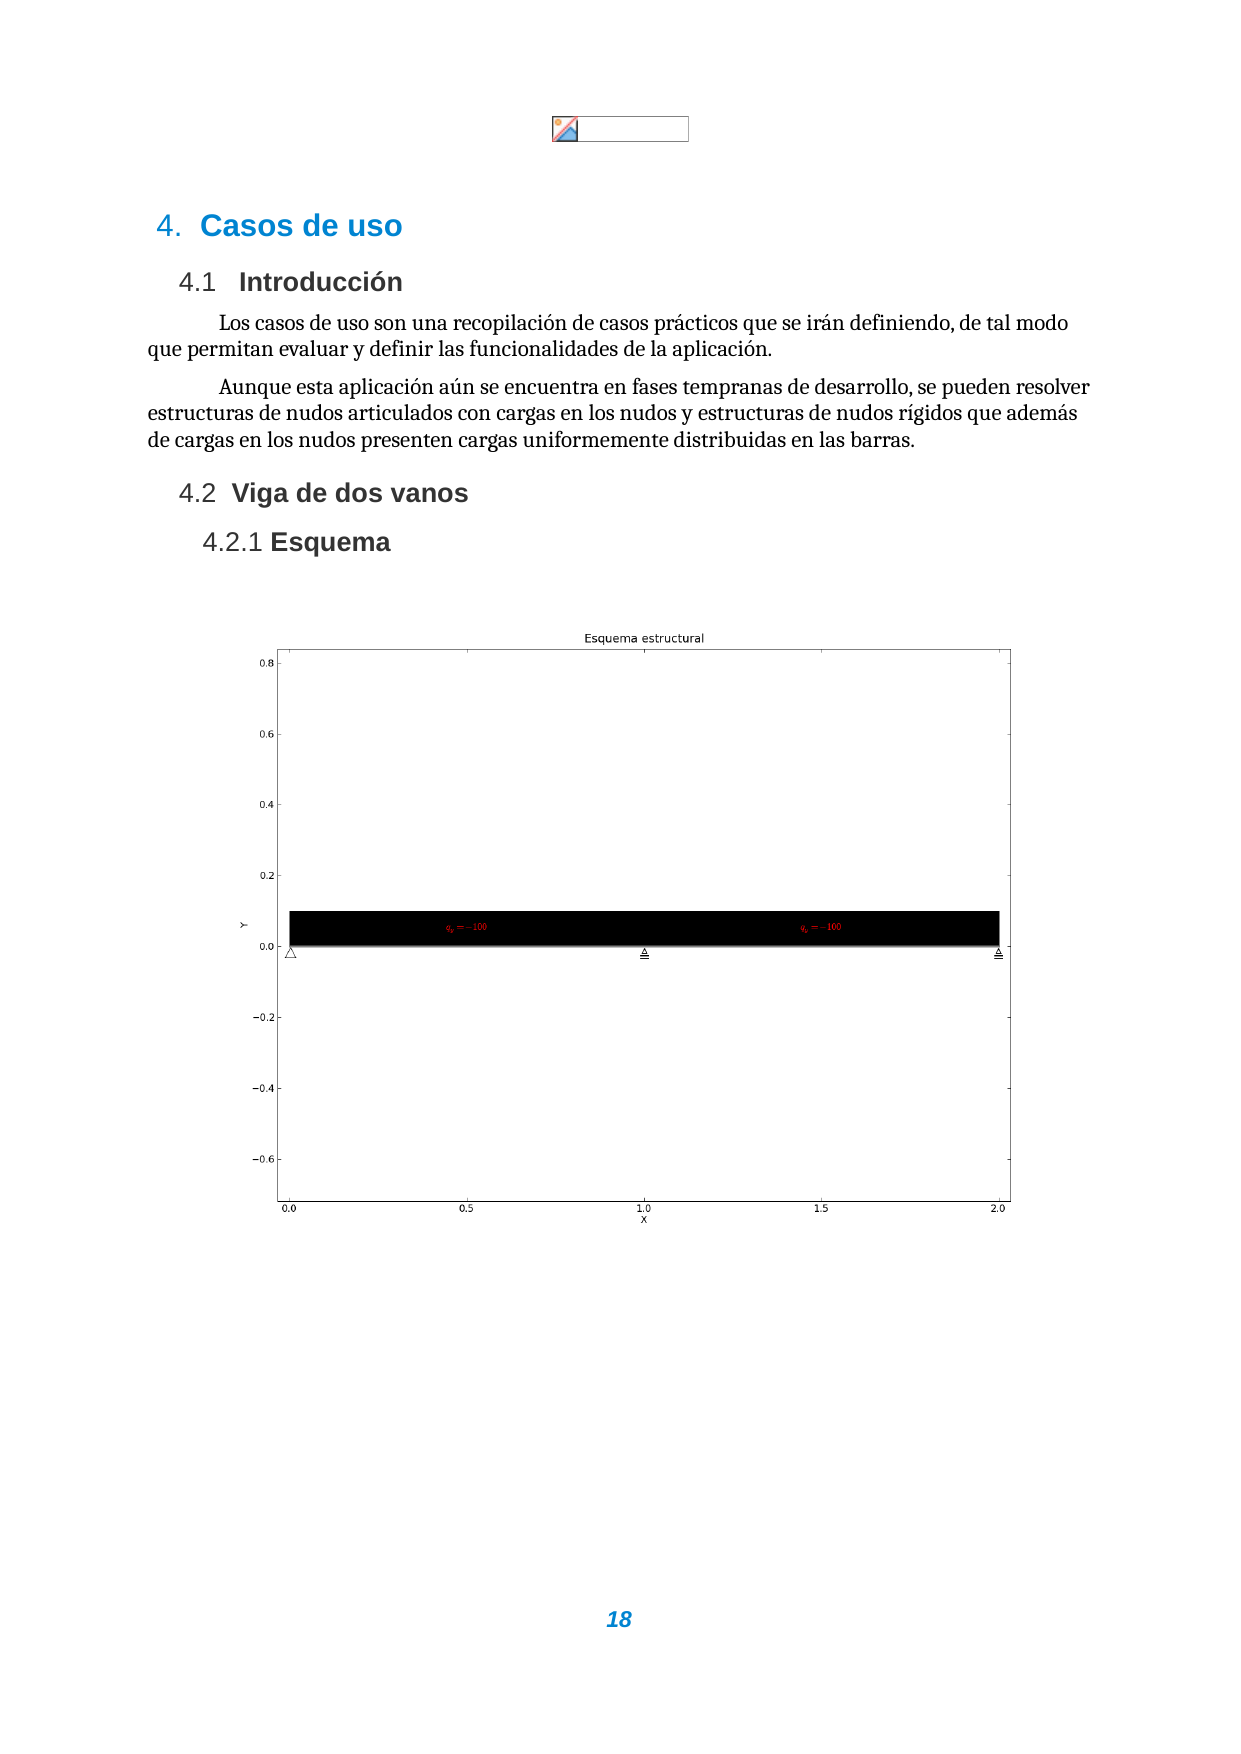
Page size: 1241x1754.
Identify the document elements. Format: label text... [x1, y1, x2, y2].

text Aunque esta aplicación aún se encuentra en fases tempranas de desarrollo, se pueden resolver estructuras de nudos articulados con cargas en los nudos y estructuras de nudos rígidos que además de cargas en los nudos presenten cargas uniformemente distribuidas en las barras. [148, 374, 1093, 453]
subtitle Introducción [148, 266, 1093, 297]
text Los casos de uso son una recopilación de casos prácticos que se irán definiendo, de tal modo que permitan evaluar y definir las funcionalidades de la aplicación. [148, 309, 1093, 362]
subtitle Casos de uso [148, 207, 1093, 242]
subtitle Esquema [148, 526, 1093, 557]
picture [159, 580, 1105, 1270]
subtitle Viga de dos vanos [148, 477, 1093, 508]
